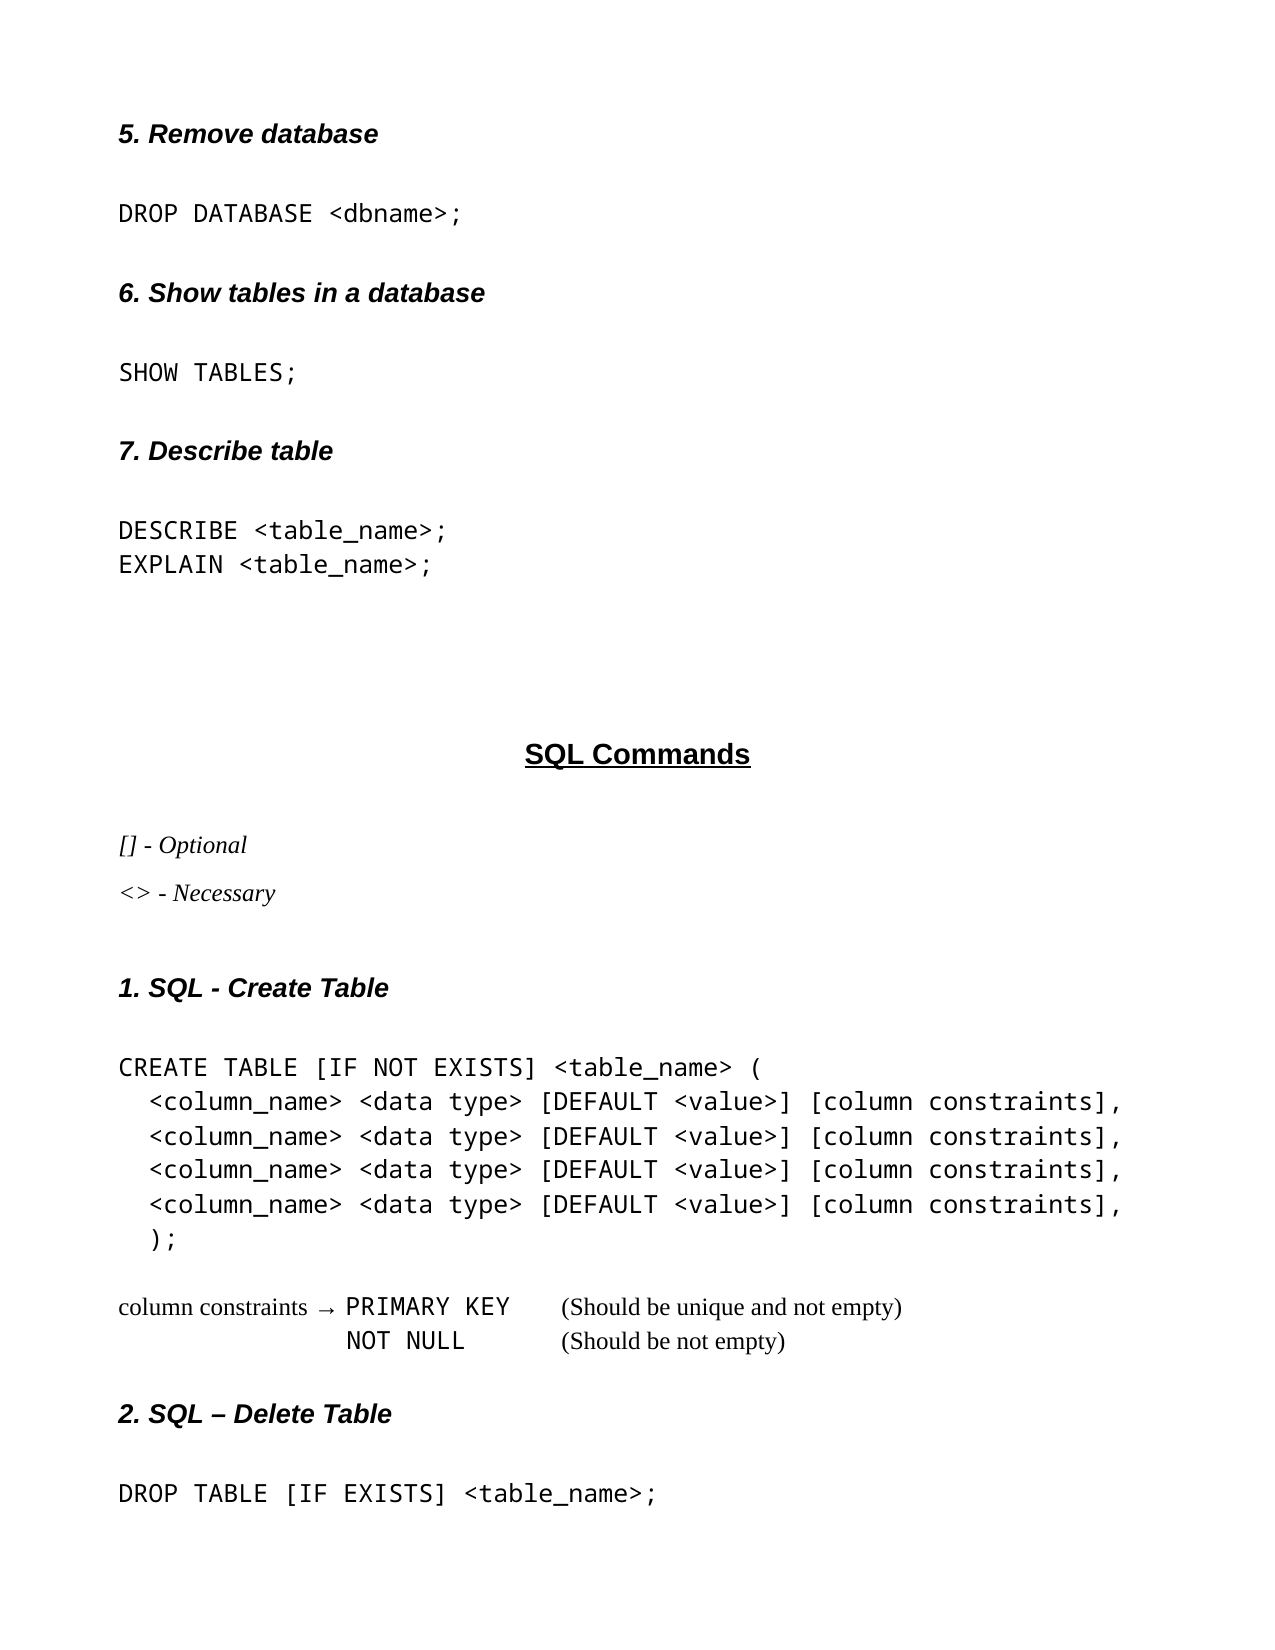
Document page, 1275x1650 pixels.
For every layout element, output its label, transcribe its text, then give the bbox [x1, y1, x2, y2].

subtitle 6. Show tables in a database [118, 277, 1157, 308]
text column constraints → PRIMARY KEY (Should be unique and not empty) [118, 1288, 1157, 1322]
text <column_name> <data type> [DEFAULT <value>] [column constraints], [118, 1152, 1157, 1186]
text DROP TABLE [IF EXISTS] <table_name>; [118, 1476, 1157, 1510]
text DESCRIBE <table_name>; [118, 513, 1157, 547]
subtitle 1. SQL - Create Table [118, 972, 1157, 1003]
text <column_name> <data type> [DEFAULT <value>] [column constraints], [118, 1186, 1157, 1220]
text SHOW TABLES; [118, 354, 1157, 388]
text CREATE TABLE [IF NOT EXISTS] <table_name> ( [118, 1050, 1157, 1084]
text ); [118, 1220, 1157, 1254]
subtitle 7. Describe table [118, 435, 1157, 466]
text <column_name> <data type> [DEFAULT <value>] [column constraints], [118, 1084, 1157, 1118]
text [] - Optional [118, 830, 1157, 859]
text EXPLAIN <table_name>; [118, 547, 1157, 581]
subtitle 2. SQL – Delete Table [118, 1398, 1157, 1429]
subtitle 5. Remove database [118, 118, 1157, 149]
text NOT NULL (Should be not empty) [118, 1322, 1157, 1357]
text <> - Necessary [118, 878, 1157, 907]
subtitle SQL Commands [118, 737, 1157, 770]
text DROP DATABASE <dbname>; [118, 196, 1157, 230]
text <column_name> <data type> [DEFAULT <value>] [column constraints], [118, 1118, 1157, 1152]
